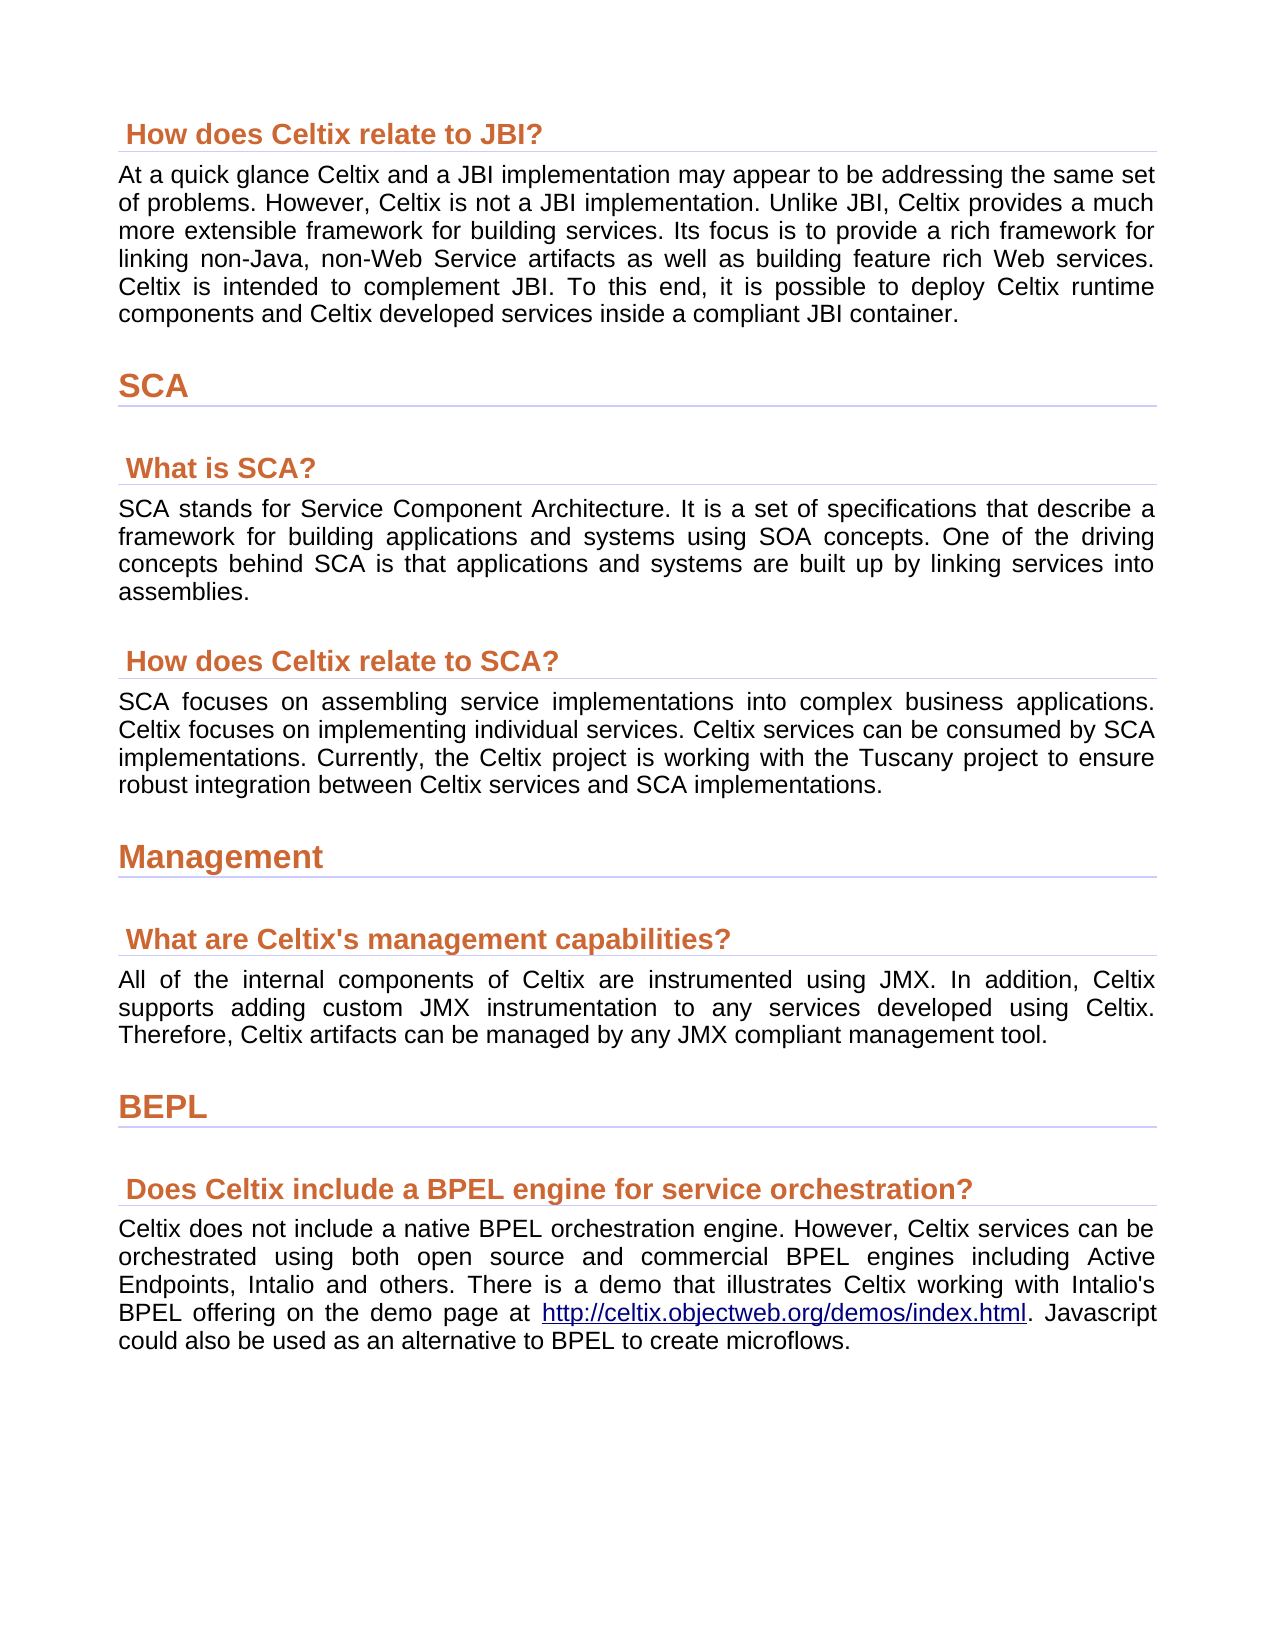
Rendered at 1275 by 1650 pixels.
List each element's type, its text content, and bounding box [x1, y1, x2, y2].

subtitle Management [118, 838, 1157, 876]
text SCA stands for Service Component Architecture. It is a set of specifications that describe a framework for building applications and systems using SOA concepts. One of the driving concepts behind SCA is that applications and systems are built up by linking services into assemblies. [118, 494, 1157, 606]
text All of the internal components of Celtix are instrumented using JMX. In addition, Celtix supports adding custom JMX instrumentation to any services developed using Celtix. Therefore, Celtix artifacts can be managed by any JMX compliant management tool. [118, 965, 1157, 1049]
subtitle What are Celtix's management capabilities? [118, 923, 1157, 955]
text At a quick glance Celtix and a JBI implementation may appear to be addressing the same set of problems. However, Celtix is not a JBI implementation. Unlike JBI, Celtix provides a much more extensible framework for building services. Its focus is to provide a rich framework for linking non-Java, non-Web Service artifacts as well as building feature rich Web services. Celtix is intended to complement JBI. To this end, it is possible to deploy Celtix runtime components and Celtix developed services inside a compliant JBI container. [118, 161, 1157, 328]
text Celtix does not include a native BPEL orchestration engine. However, Celtix services can be orchestrated using both open source and commercial BPEL engines including Active Endpoints, Intalio and others. There is a demo that illustrates Celtix working with Intalio's BPEL offering on the demo page at http://celtix.objectweb.org/demos/index.html. Javascript could also be used as an alternative to BPEL to create microflows. [118, 1215, 1157, 1355]
subtitle How does Celtix relate to JBI? [118, 118, 1157, 151]
subtitle SCA [118, 367, 1157, 405]
text SCA focuses on assembling service implementations into complex business applications. Celtix focuses on implementing individual services. Celtix services can be consumed by SCA implementations. Currently, the Celtix project is working with the Tuscany project to ensure robust integration between Celtix services and SCA implementations. [118, 688, 1157, 799]
subtitle What is SCA? [118, 452, 1157, 484]
subtitle Does Celtix include a BPEL engine for service orchestration? [118, 1173, 1157, 1205]
subtitle How does Celtix relate to SCA? [118, 645, 1157, 678]
subtitle BEPL [118, 1088, 1157, 1126]
